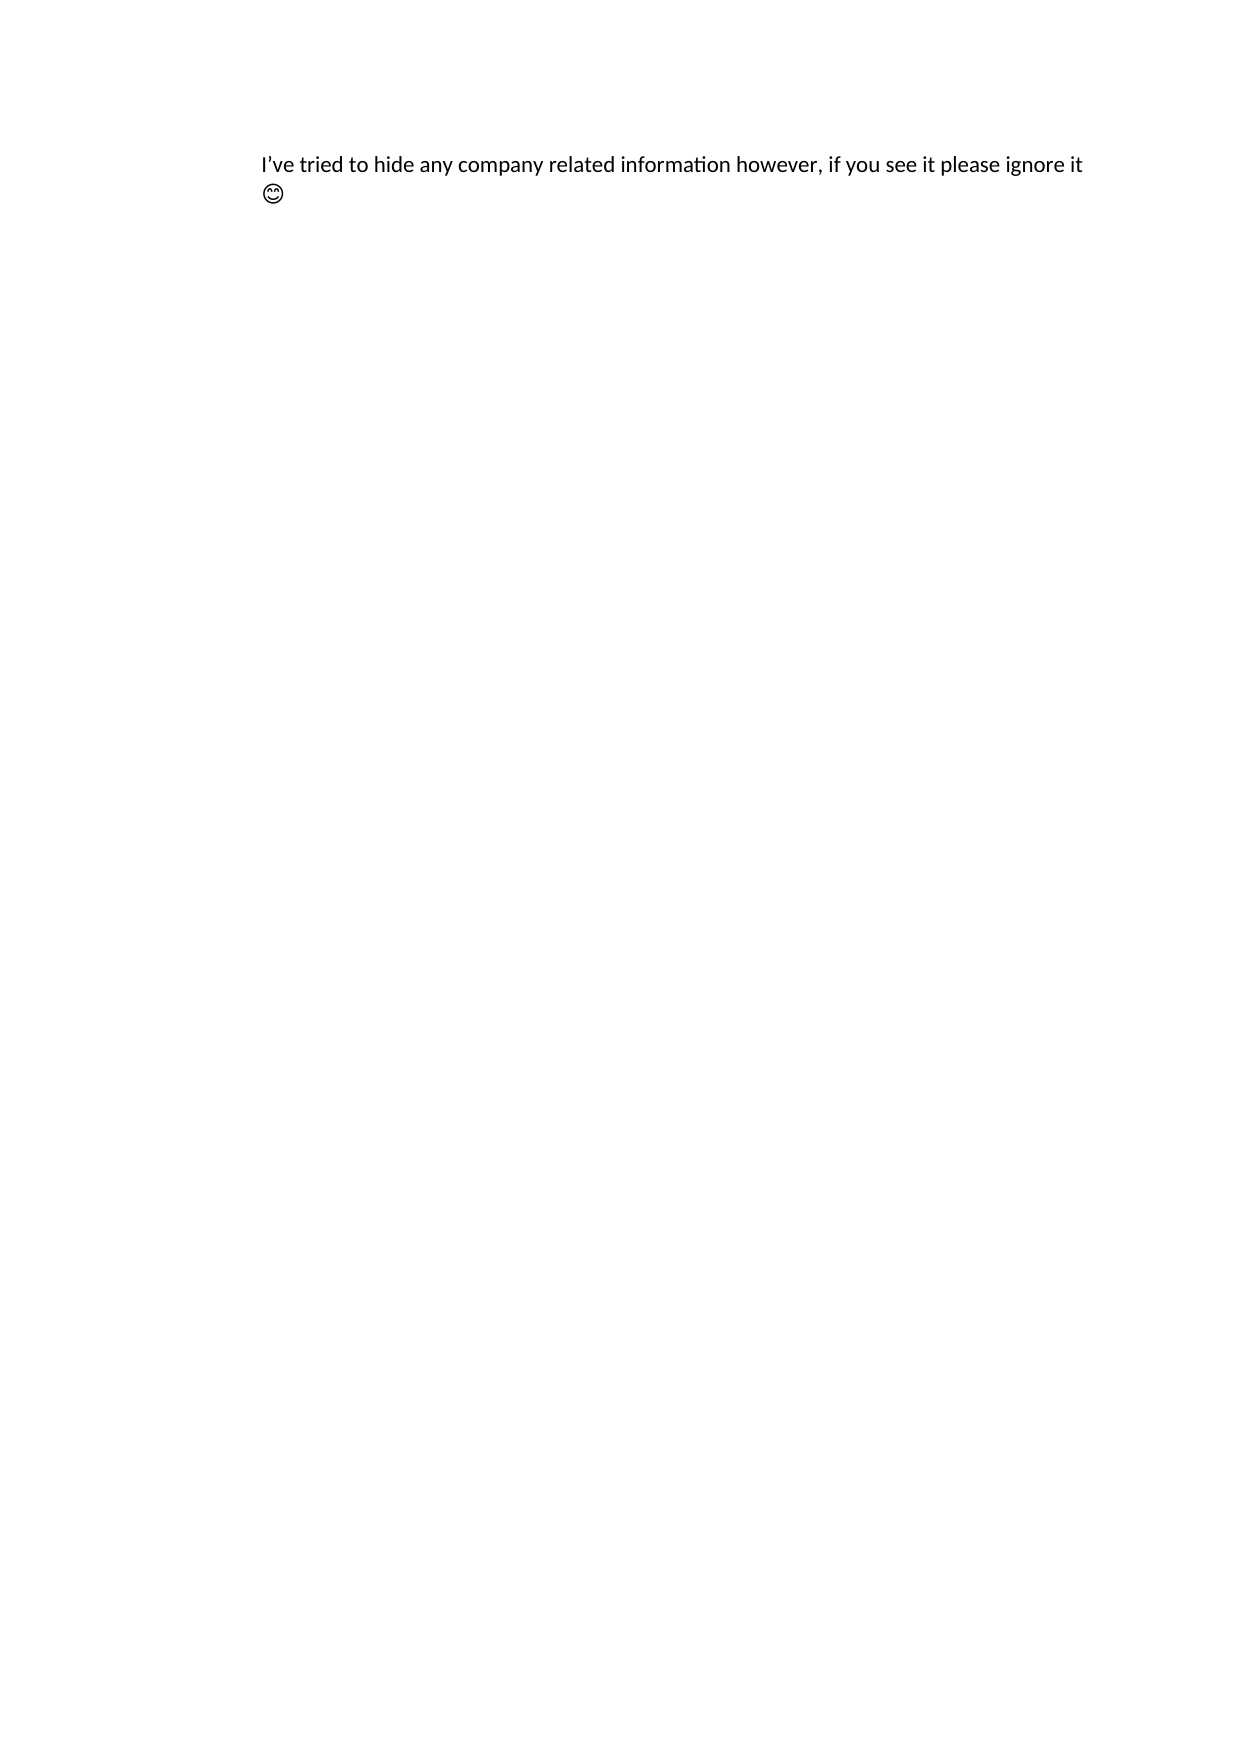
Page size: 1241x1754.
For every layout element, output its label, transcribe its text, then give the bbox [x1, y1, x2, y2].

text I’ve tried to hide any company related information however, if you see it please ignore it 😊 [261, 150, 1090, 209]
